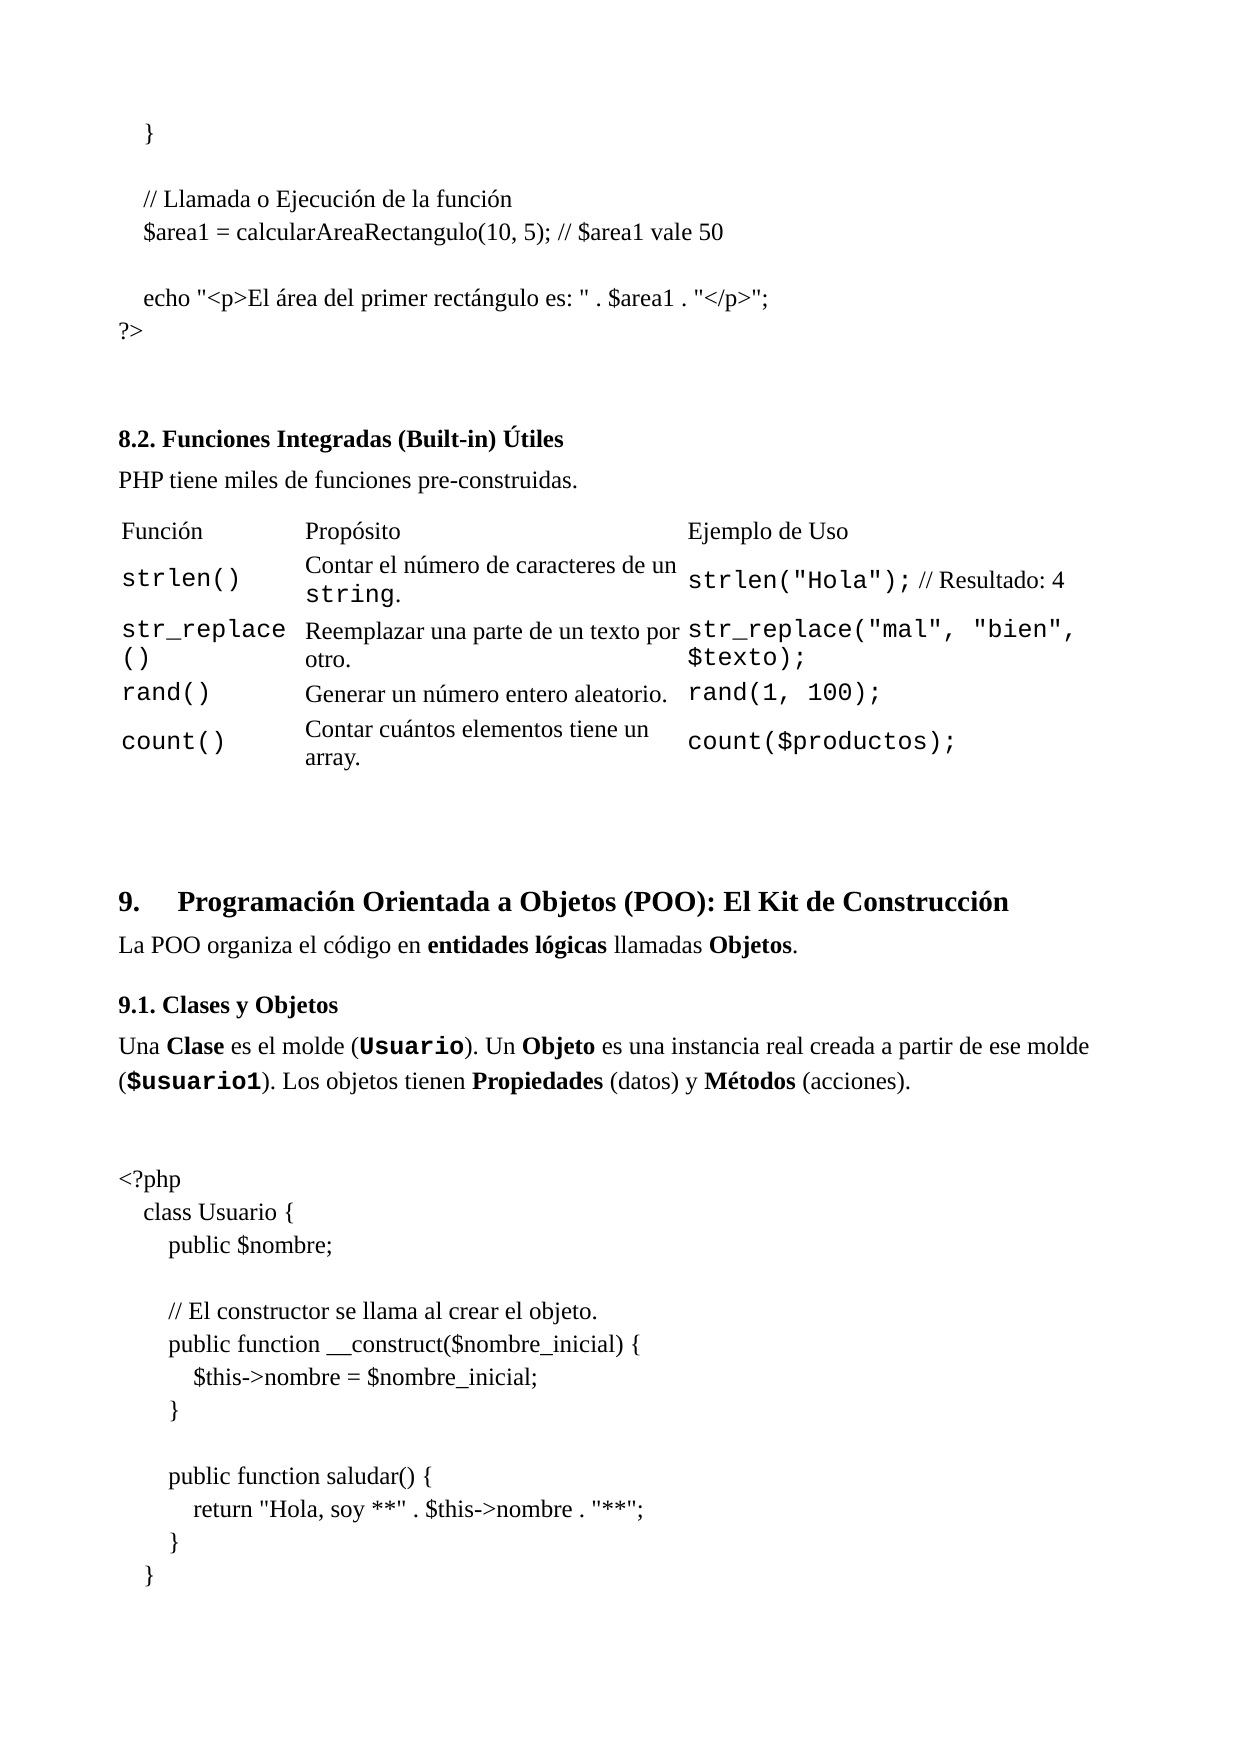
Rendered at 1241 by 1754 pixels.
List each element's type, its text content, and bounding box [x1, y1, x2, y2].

text <?php class Usuario { public $nombre; // El constructor se llama al crear el objeto. public function __construct($nombre_inicial) { $this->nombre = $nombre_inicial; } public function saludar() { return "Hola, soy **" . $this->nombre . "**"; } } [118, 1164, 1122, 1622]
table_header Propósito [302, 513, 684, 547]
text } // Llamada o Ejecución de la función $area1 = calcularAreaRectangulo(10, 5); // $area1 vale 50 echo "<p>El área del primer rectángulo es: " . $area1 . "</p>"; ?> [118, 118, 1122, 345]
table_cell count($productos); [685, 711, 1122, 774]
table_cell strlen() [118, 548, 302, 613]
table_cell str_replace("mal", "bien", $texto); [685, 613, 1122, 676]
subtitle 9.1. Clases y Objetos [118, 990, 1122, 1019]
table_cell rand() [118, 676, 302, 711]
table_cell Generar un número entero aleatorio. [302, 676, 684, 711]
text Una Clase es el molde (Usuario). Un Objeto es una instancia real creada a partir de ese molde ($usuario1). Los objetos tienen Propiedades (datos) y Métodos (acciones). [118, 1031, 1122, 1097]
table_cell Contar el número de caracteres de un string. [302, 548, 684, 613]
subtitle 9. 🧱 Programación Orientada a Objetos (POO): El Kit de Construcción [118, 884, 1122, 917]
table_cell Reemplazar una parte de un texto por otro. [302, 613, 684, 676]
table_cell str_replace() [118, 613, 302, 676]
table_cell rand(1, 100); [685, 676, 1122, 711]
table_cell strlen("Hola"); // Resultado: 4 [685, 548, 1122, 613]
subtitle 8.2. Funciones Integradas (Built-in) Útiles [118, 424, 1122, 453]
text PHP tiene miles de funciones pre-construidas. [118, 465, 1122, 494]
table_header Función [118, 513, 302, 547]
table_cell count() [118, 711, 302, 774]
table_cell Contar cuántos elementos tiene un array. [302, 711, 684, 774]
text La POO organiza el código en entidades lógicas llamadas Objetos. [118, 930, 1122, 959]
table_header Ejemplo de Uso [685, 513, 1122, 547]
